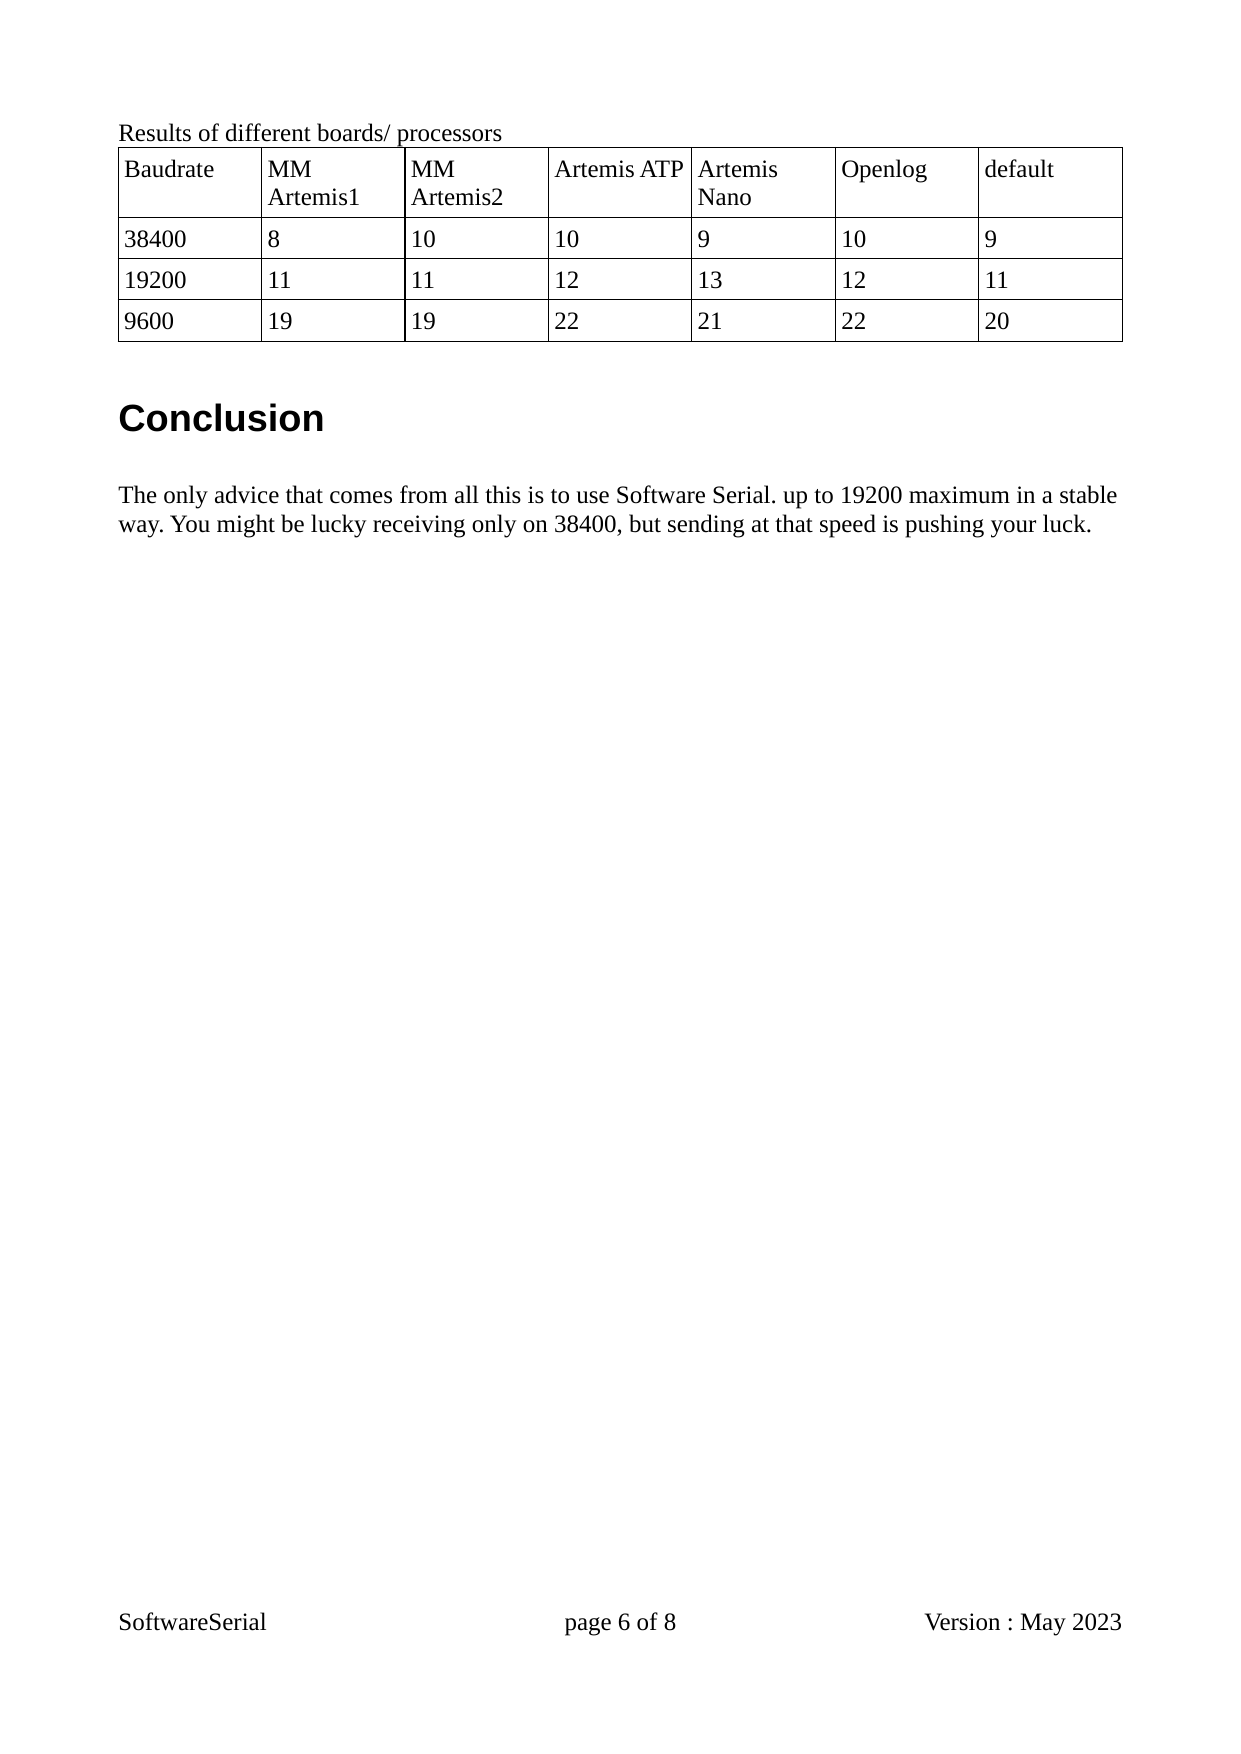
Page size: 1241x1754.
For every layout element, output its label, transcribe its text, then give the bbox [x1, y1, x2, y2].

table_cell 10 [836, 218, 978, 258]
text The only advice that comes from all this is to use Software Serial. up to 19200 maximum in a stable way. You might be lucky receiving only on 38400, but sending at that speed is pushing your luck. [118, 480, 1122, 538]
table_cell 9 [979, 218, 1122, 258]
table_cell 10 [406, 218, 548, 258]
table_header MM Artemis1 [262, 148, 404, 217]
table_cell 13 [692, 259, 835, 299]
table_cell 9 [692, 218, 835, 258]
table_cell 11 [979, 259, 1122, 299]
table_cell 9600 [119, 300, 261, 341]
table_cell 22 [549, 300, 691, 341]
table_header Openlog [836, 148, 978, 217]
subtitle Conclusion [118, 395, 1122, 439]
table_cell 19 [406, 300, 548, 341]
table_cell 22 [836, 300, 978, 341]
table_cell 12 [836, 259, 978, 299]
table_cell 20 [979, 300, 1122, 341]
table_header default [979, 148, 1122, 217]
table_cell 8 [262, 218, 404, 258]
table_header Artemis ATP [549, 148, 691, 217]
table_header Baudrate [119, 148, 261, 217]
table_cell 10 [549, 218, 691, 258]
table_cell 19200 [119, 259, 261, 299]
table_cell 38400 [119, 218, 261, 258]
table_cell 19 [262, 300, 404, 341]
table_cell 21 [692, 300, 835, 341]
table_cell 11 [406, 259, 548, 299]
table_cell 12 [549, 259, 691, 299]
table_cell 11 [262, 259, 404, 299]
text Results of different boards/ processors [118, 118, 1122, 147]
table_header Artemis Nano [692, 148, 835, 217]
table_header MM Artemis2 [406, 148, 548, 217]
